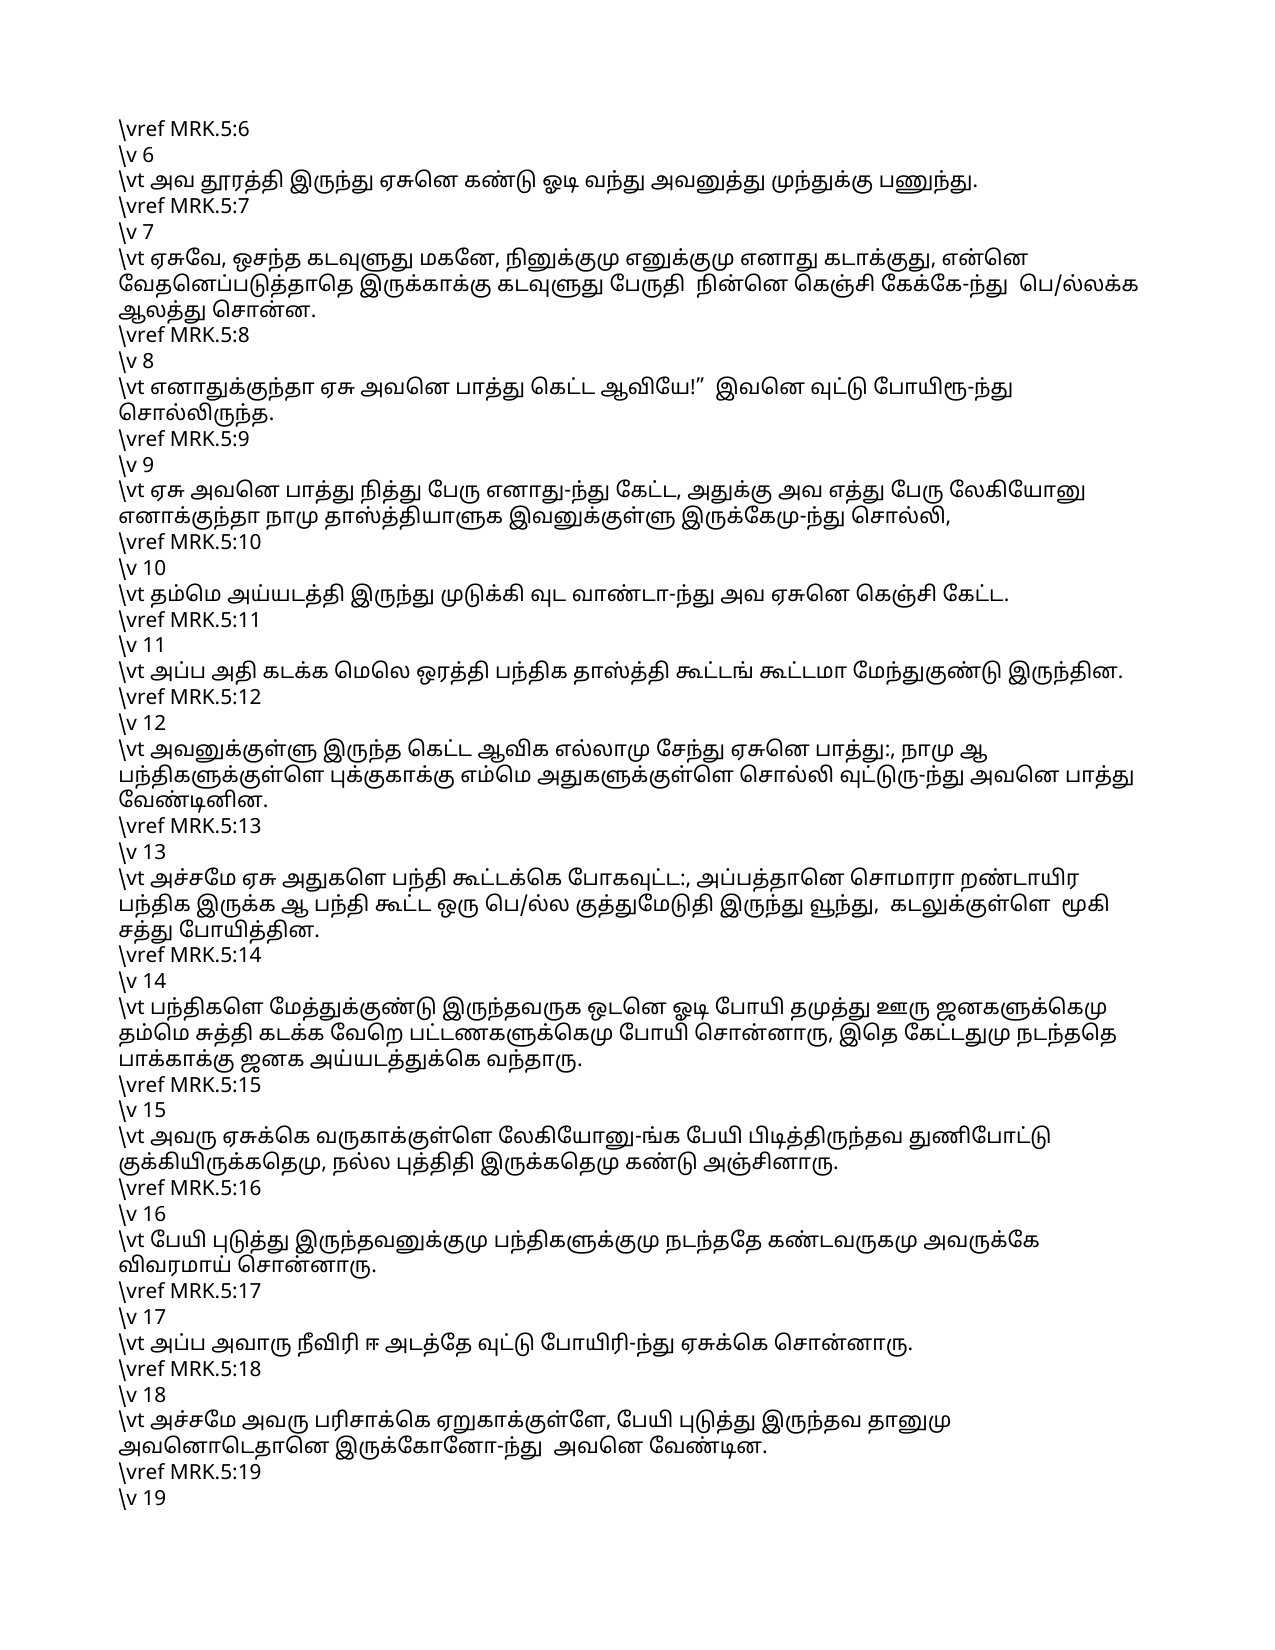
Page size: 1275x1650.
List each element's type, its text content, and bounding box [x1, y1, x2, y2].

text \vref MRK.5:16 [118, 1177, 1157, 1203]
text \vref MRK.5:6 [118, 118, 1157, 144]
text \vt எனாதுக்குந்தா ஏசு அவனெ பாத்து கெட்ட ஆவியே!” இவனெ வுட்டு போயிரூ-ந்து சொல்லிருந்த. [118, 376, 1157, 428]
text \vt அப்ப அவாரு நீவிரி ஈ அடத்தே வுட்டு போயிரி-ந்து ஏசுக்கெ சொன்னாரு. [118, 1332, 1157, 1358]
text \vref MRK.5:14 [118, 945, 1157, 971]
text \vref MRK.5:13 [118, 816, 1157, 841]
text \vt பேயி புடுத்து இருந்தவனுக்குமு பந்திகளுக்குமு நடந்ததே கண்டவருகமு அவருக்கே விவரமாய் சொன்னாரு. [118, 1229, 1157, 1281]
text \v 6 [118, 144, 1157, 170]
text \vref MRK.5:18 [118, 1358, 1157, 1384]
text \v 9 [118, 454, 1157, 480]
text \vref MRK.5:19 [118, 1461, 1157, 1487]
text \v 15 [118, 1100, 1157, 1126]
text \vt ஏசுவே, ஒசந்த கடவுளுது மகனே, நினுக்குமு எனுக்குமு எனாது கடாக்குது, என்னெ வேதனெப்படுத்தாதெ இருக்காக்கு கடவுளுது பேருதி நின்னெ கெஞ்சி கேக்கே-ந்து பெ/ல்லக்க ஆலத்து சொன்ன. [118, 247, 1157, 325]
text \vref MRK.5:12 [118, 686, 1157, 712]
text \vt தம்மெ அய்யடத்தி இருந்து முடுக்கி வுட வாண்டா-ந்து அவ ஏசுனெ கெஞ்சி கேட்ட. [118, 583, 1157, 609]
text \v 17 [118, 1306, 1157, 1332]
text \vref MRK.5:17 [118, 1281, 1157, 1306]
text \v 14 [118, 971, 1157, 996]
text \vt ஏசு அவனெ பாத்து நித்து பேரு எனாது-ந்து கேட்ட, அதுக்கு அவ எத்து பேரு லேகியோனு எனாக்குந்தா நாமு தாஸ்த்தியாளுக இவனுக்குள்ளு இருக்கேமு-ந்து சொல்லி, [118, 480, 1157, 531]
text \v 12 [118, 712, 1157, 738]
text \vt அச்சமே ஏசு அதுகளெ பந்தி கூட்டக்கெ போகவுட்ட:, அப்பத்தானெ சொமாரா றண்டாயிர பந்திக இருக்க ஆ பந்தி கூட்ட ஒரு பெ/ல்ல குத்துமேடுதி இருந்து வூந்து, கடலுக்குள்ளெ மூகி சத்து போயித்தின. [118, 867, 1157, 945]
text \v 13 [118, 841, 1157, 867]
text \v 19 [118, 1487, 1157, 1513]
text \vref MRK.5:7 [118, 196, 1157, 221]
text \vt அச்சமே அவரு பரிசாக்கெ ஏறுகாக்குள்ளே, பேயி புடுத்து இருந்தவ தானுமு அவனொடெதானெ இருக்கோனோ-ந்து அவனெ வேண்டின. [118, 1410, 1157, 1461]
text \vt அப்ப அதி கடக்க மெலெ ஒரத்தி பந்திக தாஸ்த்தி கூட்டங் கூட்டமா மேந்துகுண்டு இருந்தின. [118, 661, 1157, 686]
text \v 16 [118, 1203, 1157, 1229]
text \vt அவ தூரத்தி இருந்து ஏசுனெ கண்டு ஓடி வந்து அவனுத்து முந்துக்கு பணுந்து. [118, 170, 1157, 196]
text \v 10 [118, 557, 1157, 583]
text \vref MRK.5:8 [118, 325, 1157, 351]
text \v 8 [118, 351, 1157, 376]
text \vref MRK.5:10 [118, 531, 1157, 557]
text \vref MRK.5:11 [118, 609, 1157, 635]
text \v 7 [118, 221, 1157, 247]
text \vref MRK.5:15 [118, 1074, 1157, 1100]
text \vt அவனுக்குள்ளு இருந்த கெட்ட ஆவிக எல்லாமு சேந்து ஏசுனெ பாத்து:, நாமு ஆ பந்திகளுக்குள்ளெ புக்குகாக்கு எம்மெ அதுகளுக்குள்ளெ சொல்லி வுட்டுரு-ந்து அவனெ பாத்து வேண்டினின. [118, 738, 1157, 816]
text \v 11 [118, 635, 1157, 661]
text \vref MRK.5:9 [118, 428, 1157, 454]
text \vt அவரு ஏசுக்கெ வருகாக்குள்ளெ லேகியோனு-ங்க பேயி பிடித்திருந்தவ துணிபோட்டு குக்கியிருக்கதெமு, நல்ல புத்திதி இருக்கதெமு கண்டு அஞ்சினாரு. [118, 1126, 1157, 1177]
text \v 18 [118, 1384, 1157, 1410]
text \vt பந்திகளெ மேத்துக்குண்டு இருந்தவருக ஒடனெ ஓடி போயி தமுத்து ஊரு ஜனகளுக்கெமு தம்மெ சுத்தி கடக்க வேறெ பட்டணகளுக்கெமு போயி சொன்னாரு, இதெ கேட்டதுமு நடந்ததெ பாக்காக்கு ஜனக அய்யடத்துக்கெ வந்தாரு. [118, 996, 1157, 1074]
